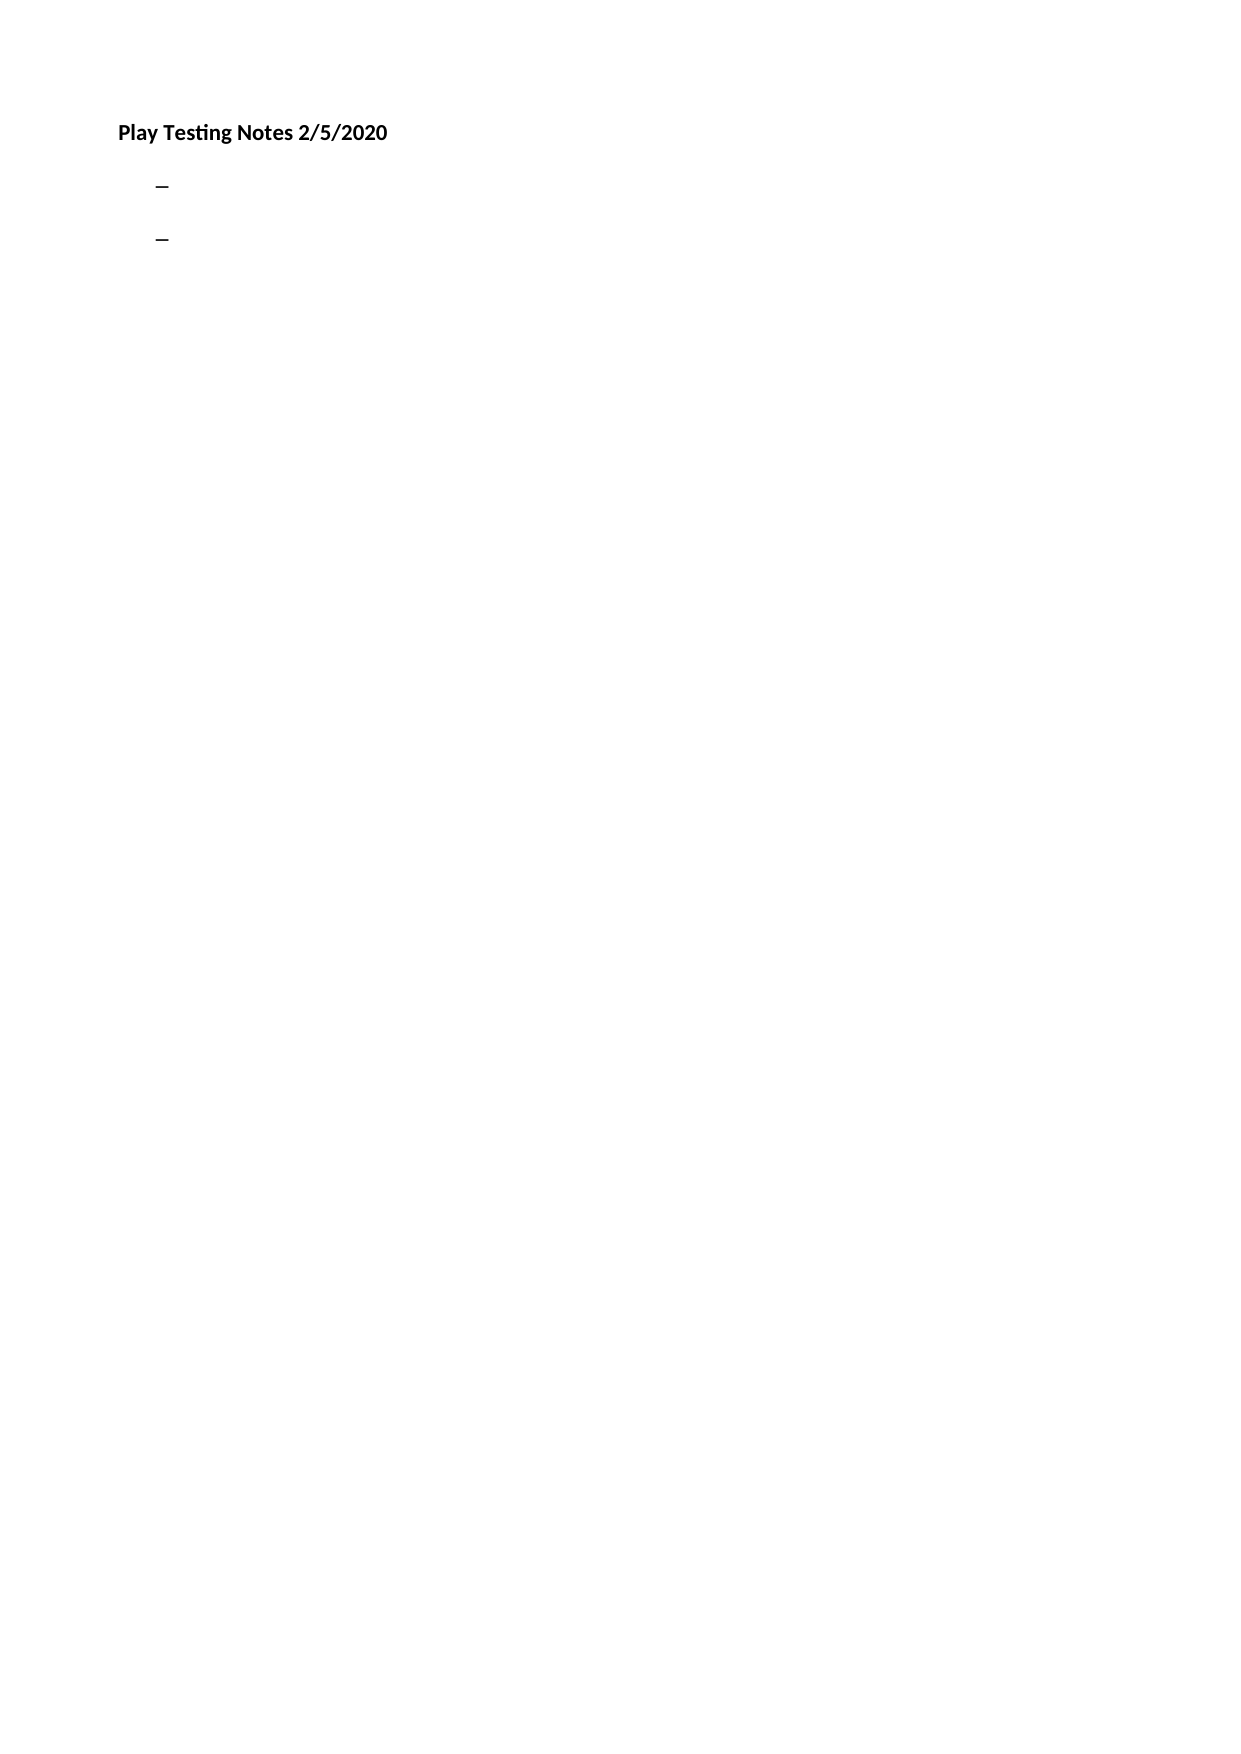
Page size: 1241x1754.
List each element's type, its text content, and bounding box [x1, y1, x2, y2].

text Play Testing Notes 2/5/2020 [118, 118, 1122, 146]
